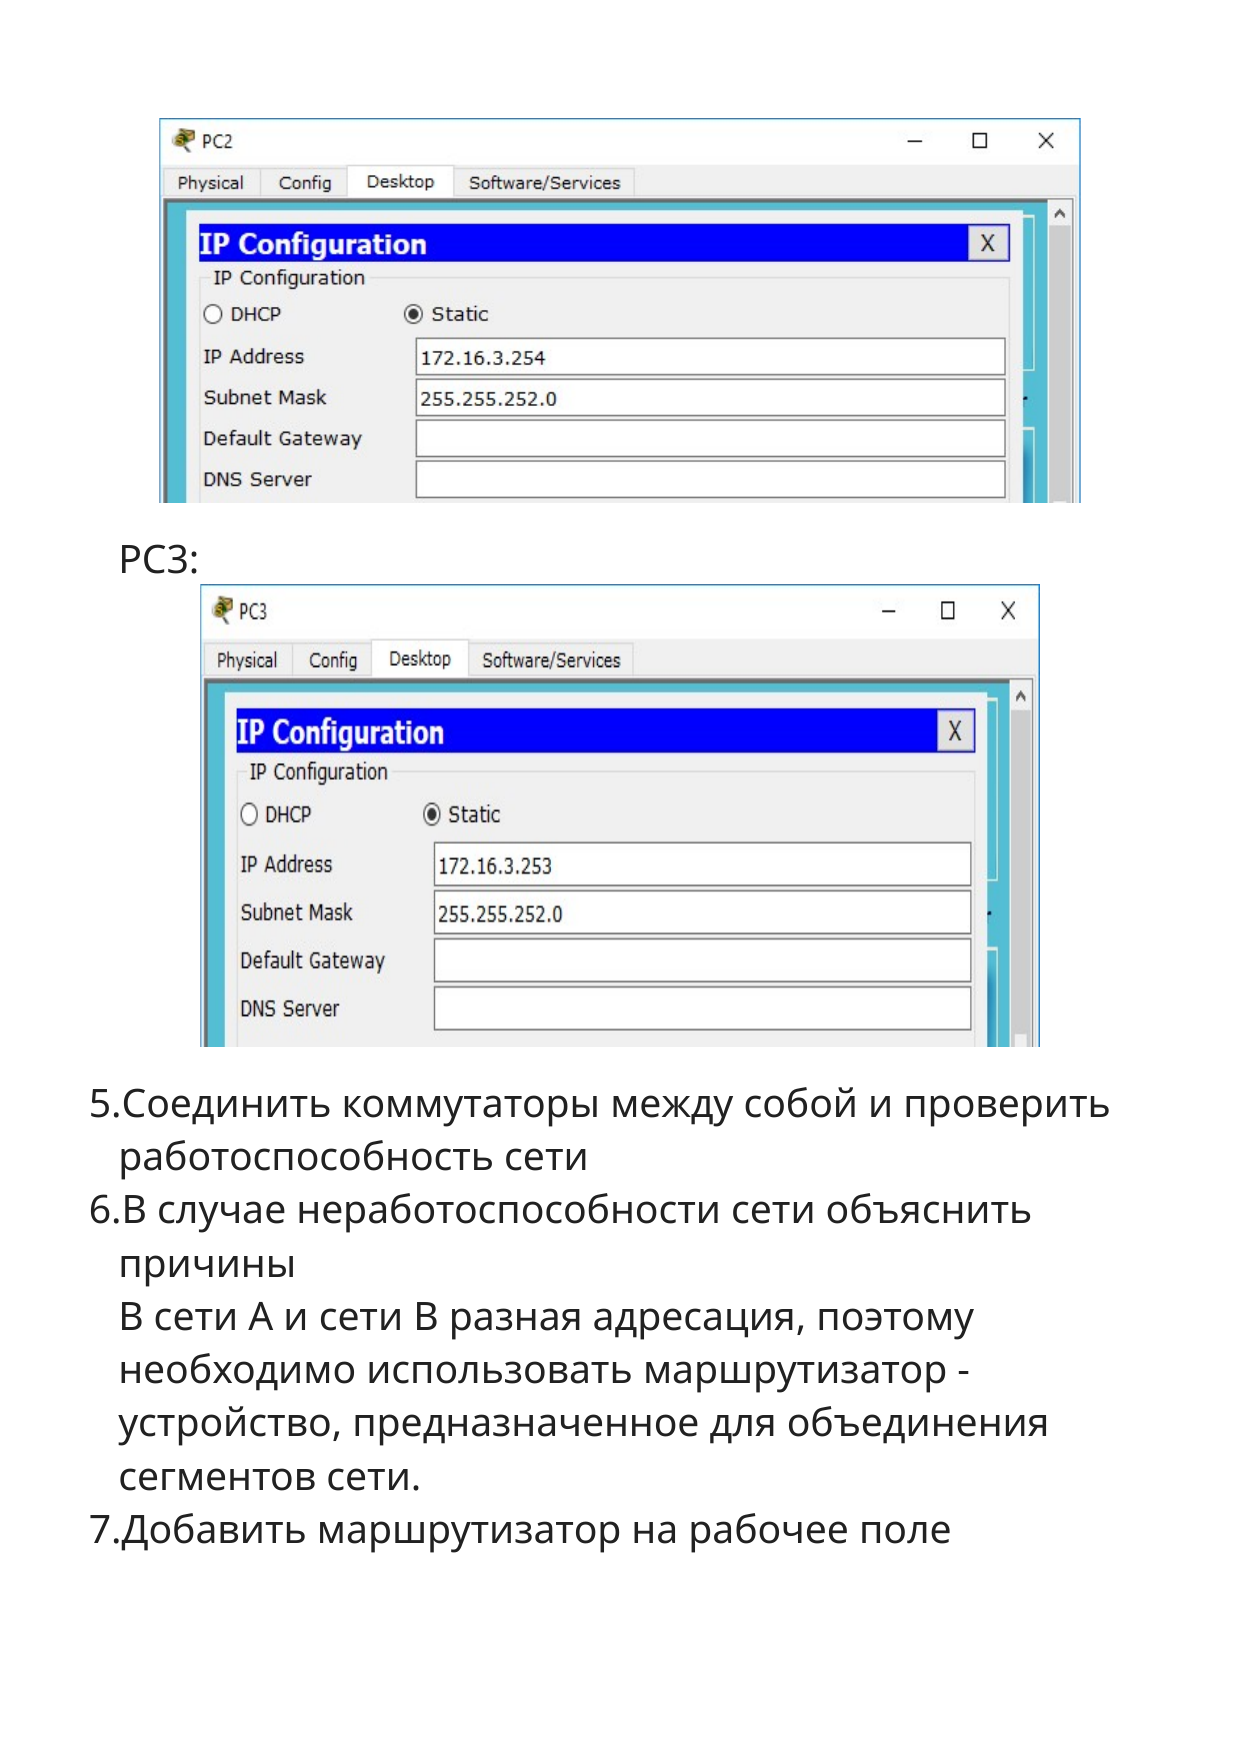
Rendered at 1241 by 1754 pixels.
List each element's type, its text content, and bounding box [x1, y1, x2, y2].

list В случае неработоспособности сети объяснить причины [118, 1182, 1122, 1288]
picture [200, 584, 1040, 1047]
picture [159, 118, 1081, 503]
list PC3: [118, 531, 1122, 585]
list Добавить маршрутизатор на рабочее поле [118, 1501, 1122, 1555]
list В сети А и сети B разная адресация, поэтому необходимо использовать маршрутизатор - устройство, предназначенное для объединения сегментов сети. [118, 1288, 1122, 1501]
list Соединить коммутаторы между собой и проверить работоспособность сети [118, 1076, 1122, 1182]
